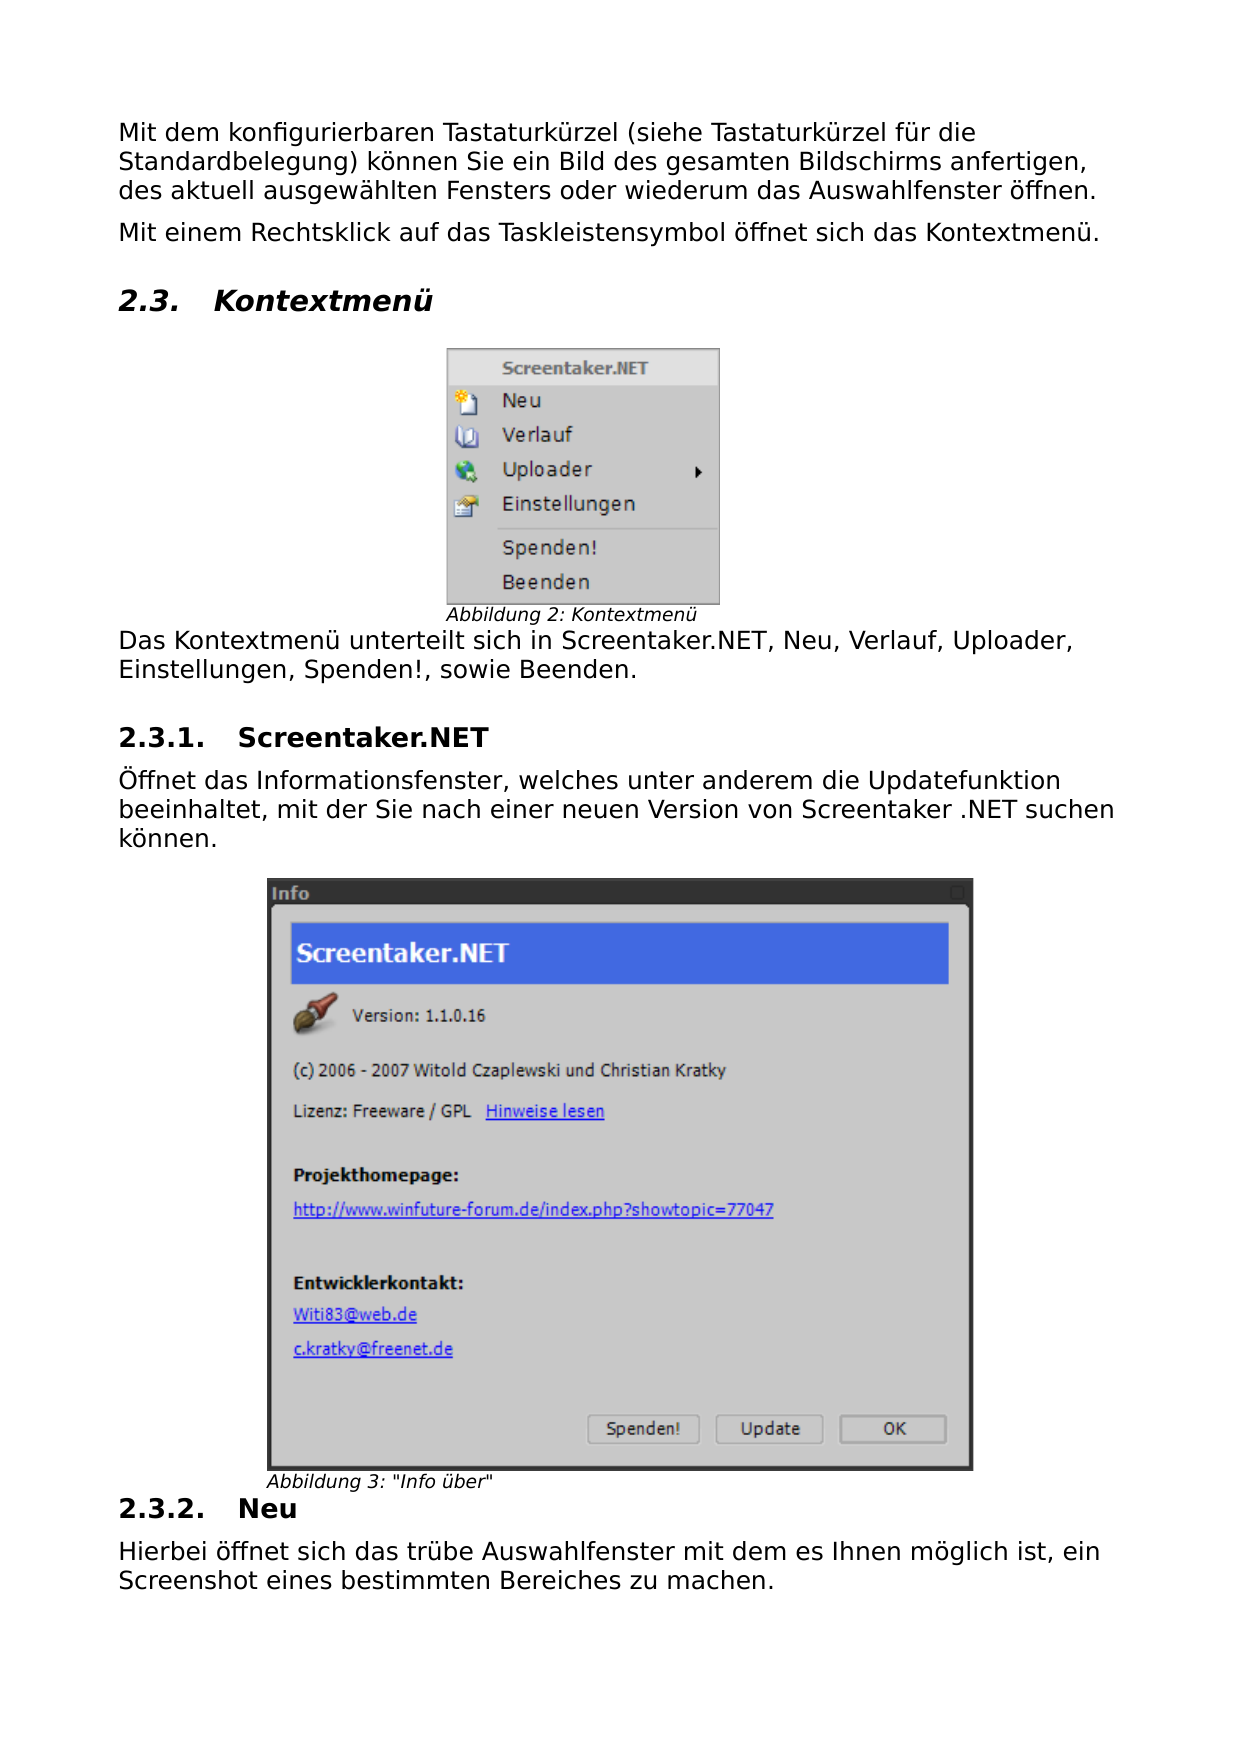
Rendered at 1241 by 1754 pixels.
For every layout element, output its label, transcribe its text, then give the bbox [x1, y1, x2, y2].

text Das Kontextmenü unterteilt sich in Screentaker.NET, Neu, Verlauf, Uploader, Einstellungen, Spenden!, sowie Beenden. [118, 331, 1122, 685]
picture [446, 348, 720, 605]
text Öffnet das Informationsfenster, welches unter anderem die Updatefunktion beeinhaltet, mit der Sie nach einer neuen Version von Screentaker .NET suchen können. [118, 766, 1122, 854]
text Mit dem konfigurierbaren Tastaturkürzel (siehe Tastaturkürzel für die Standardbelegung) können Sie ein Bild des gesamten Bildschirms anfertigen, des aktuell ausgewählten Fensters oder wiederum das Auswahlfenster öffnen. [118, 118, 1122, 206]
subtitle Neu [118, 891, 1122, 1524]
subtitle [267, 866, 973, 878]
text Mit einem Rechtsklick auf das Taskleistensymbol öffnet sich das Kontextmenü. [118, 218, 1122, 247]
picture [267, 878, 974, 1471]
text Abbildung 2: Kontextmenü [446, 605, 720, 626]
subtitle Screentaker.NET [118, 722, 1122, 754]
text Hierbei öffnet sich das trübe Auswahlfenster mit dem es Ihnen möglich ist, ein Screenshot eines bestimmten Bereiches zu machen. [118, 1537, 1122, 1595]
subtitle Kontextmenü [118, 285, 1122, 319]
text Abbildung 3: "Info über" [267, 1471, 973, 1493]
